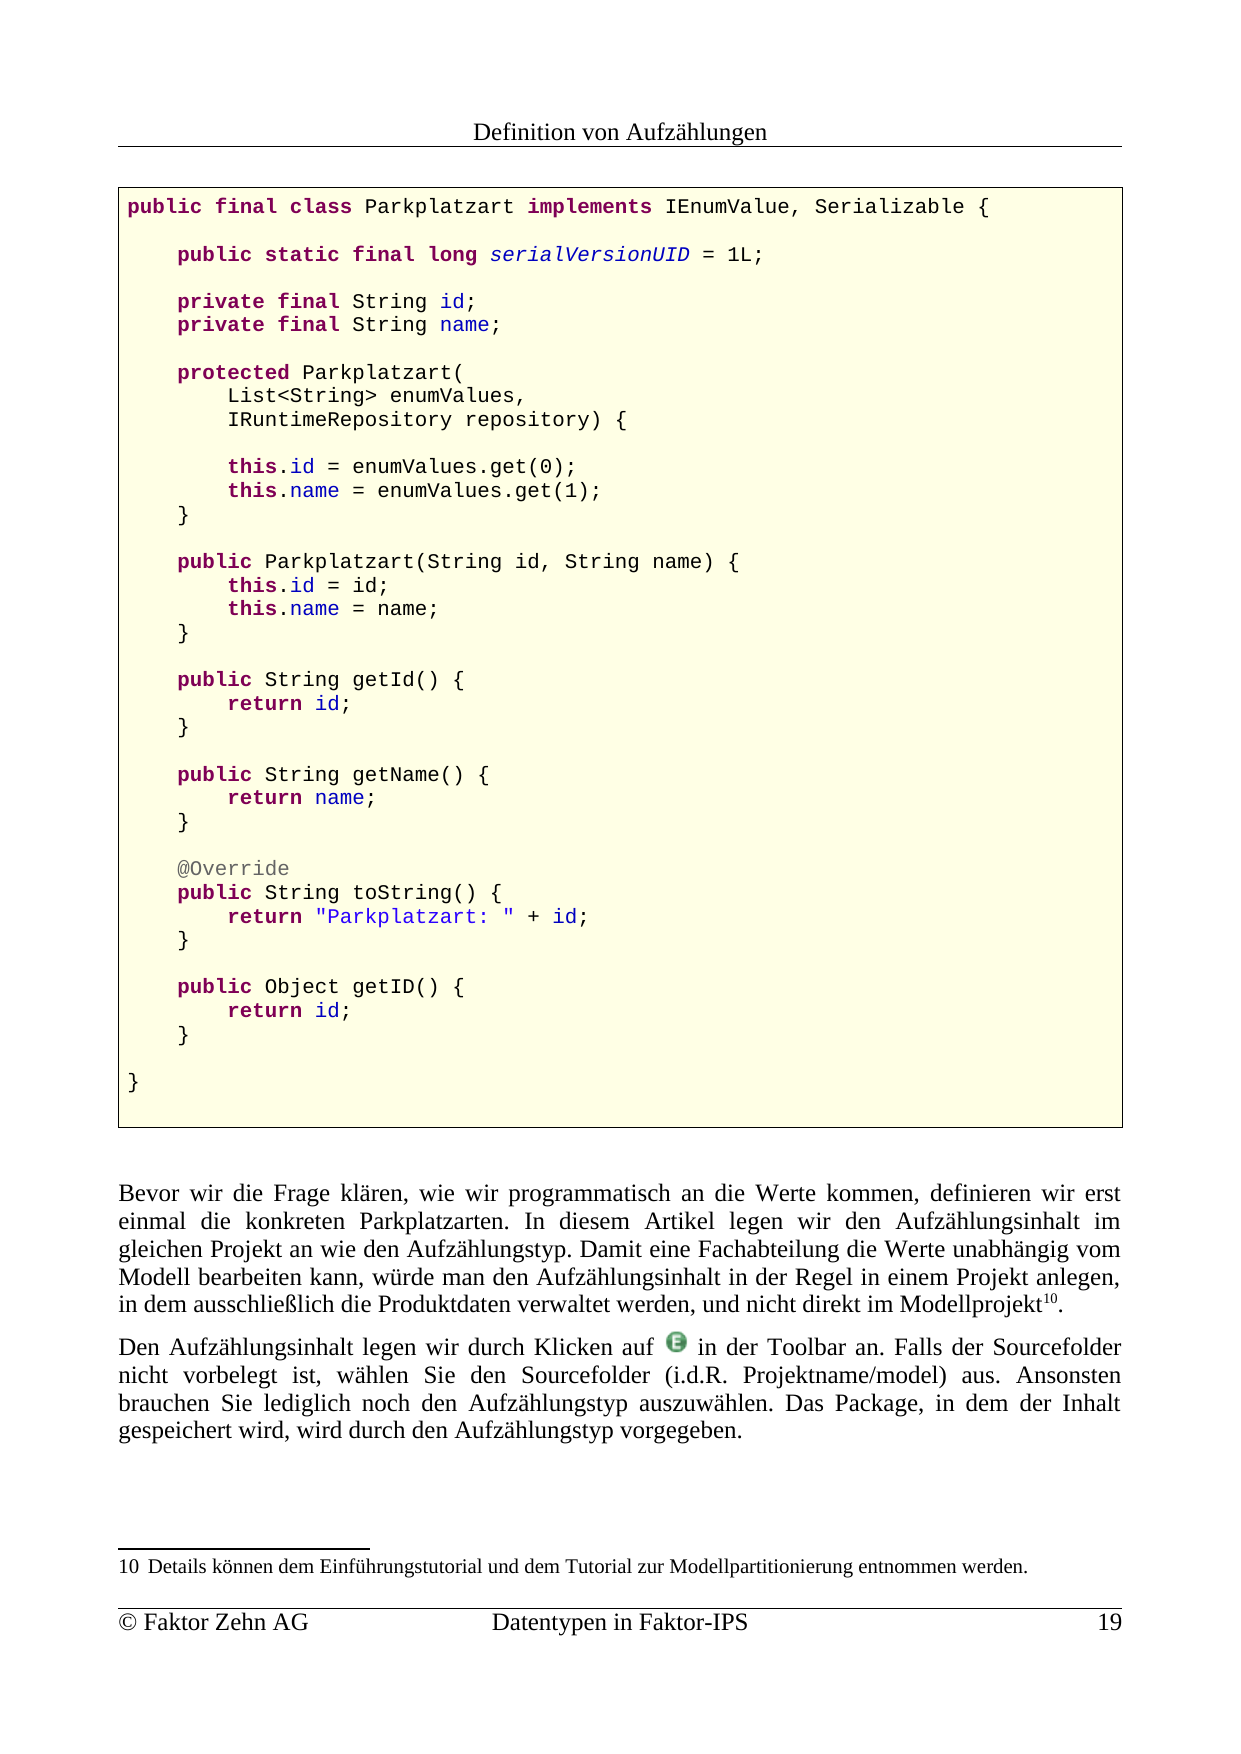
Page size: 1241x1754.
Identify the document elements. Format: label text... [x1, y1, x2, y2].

text private final String name; [127, 314, 1113, 338]
text public Object getID() { [127, 977, 1113, 1000]
text Bevor wir die Frage klären, wie wir programmatisch an die Werte kommen, definieren wir erst einmal die konkreten Parkplatzarten. In diesem Artikel legen wir den Aufzählungsinhalt im gleichen Projekt an wie den Aufzählungstyp. Damit eine Fachabteilung die Werte unabhängig vom Modell bearbeiten kann, würde man den Aufzählungsinhalt in der Regel in einem Projekt anlegen, in dem ausschließlich die Produktdaten verwaltet werden, und nicht direkt im Modellprojekt. [118, 1179, 1122, 1318]
text IRuntimeRepository repository) { [127, 409, 1113, 433]
text public String getName() { [127, 764, 1113, 787]
text public String toString() { [127, 882, 1113, 906]
text return id; [127, 1000, 1113, 1024]
text List<String> enumValues, [127, 385, 1113, 409]
text return name; [127, 787, 1113, 811]
text this.id = enumValues.get(0); [127, 456, 1113, 480]
text } [127, 811, 1113, 835]
text Details können dem Einführungstutorial und dem Tutorial zur Modellpartitionierung entnommen werden. [118, 1555, 1122, 1578]
text this.name = name; [127, 598, 1113, 622]
text } [127, 504, 1113, 527]
text return id; [127, 693, 1113, 716]
text } [127, 716, 1113, 740]
text public Parkplatzart(String id, String name) { [127, 551, 1113, 574]
text public String getId() { [127, 669, 1113, 693]
text } [127, 1071, 1113, 1095]
text this.name = enumValues.get(1); [127, 480, 1113, 504]
text @Override [127, 858, 1113, 882]
text Den Aufzählungsinhalt legen wir durch Klicken auf in der Toolbar an. Falls der Sourcefolder nicht vorbelegt ist, wählen Sie den Sourcefolder (i.d.R. Projektname/model) aus. Ansonsten brauchen Sie lediglich noch den Aufzählungstyp auszuwählen. Das Package, in dem der Inhalt gespeichert wird, wird durch den Aufzählungstyp vorgegeben. [118, 1331, 1122, 1444]
text private final String id; [127, 291, 1113, 314]
text public final class Parkplatzart implements IEnumValue, Serializable { [127, 196, 1113, 220]
text public static final long serialVersionUID = 1L; [127, 243, 1113, 267]
text return "Parkplatzart: " + id; [127, 906, 1113, 929]
text this.id = id; [127, 574, 1113, 598]
picture [663, 1330, 689, 1356]
text } [127, 929, 1113, 953]
text } [127, 1024, 1113, 1047]
text } [127, 622, 1113, 646]
text protected Parkplatzart( [127, 362, 1113, 385]
